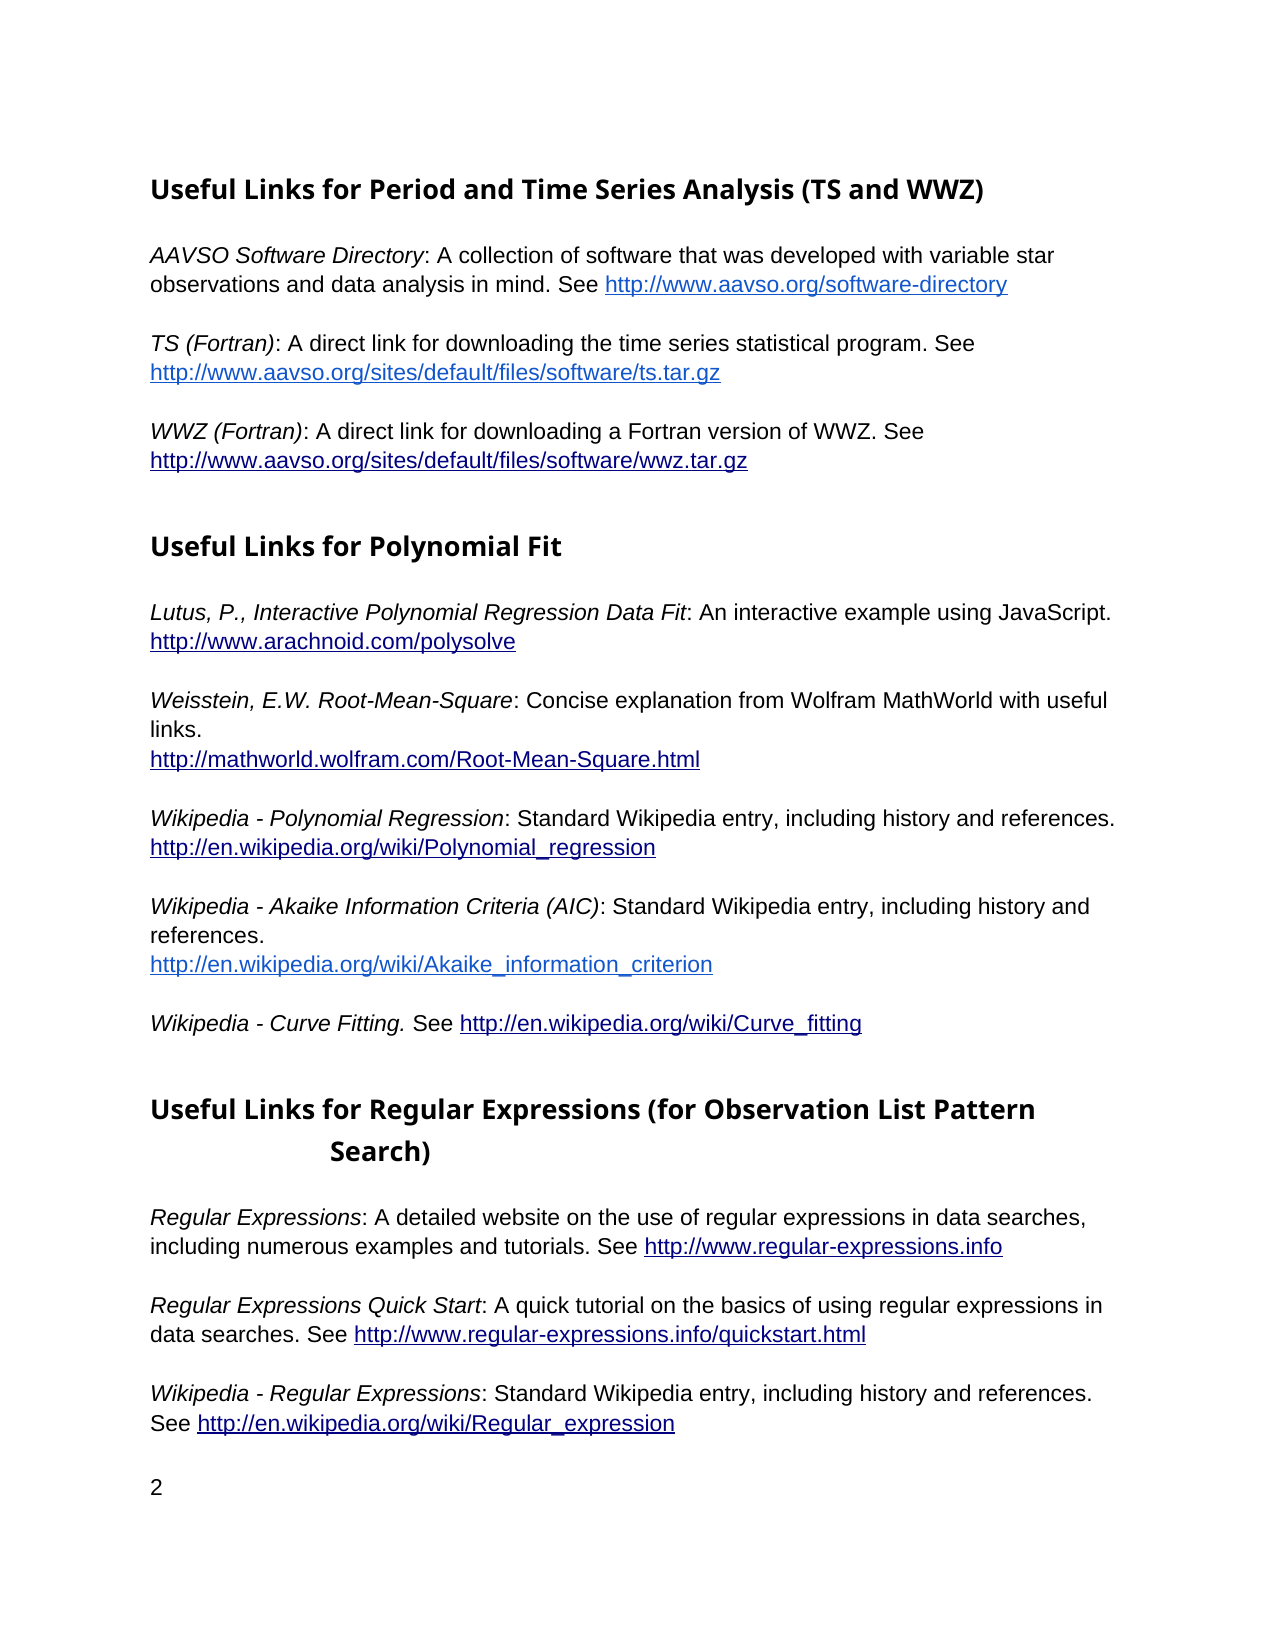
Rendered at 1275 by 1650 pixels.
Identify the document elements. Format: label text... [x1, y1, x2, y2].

text Wikipedia - Regular Expressions: Standard Wikipedia entry, including history and references. See http://en.wikipedia.org/wiki/Regular_expression [150, 1381, 1125, 1436]
text Regular Expressions: A detailed website on the use of regular expressions in data searches, including numerous examples and tutorials. See http://www.regular-expressions.info [150, 1204, 1125, 1259]
text AAVSO Software Directory: A collection of software that was developed with variable star observations and data analysis in mind. See http://www.aavso.org/software-directory [150, 243, 1125, 298]
text http://en.wikipedia.org/wiki/Akaike_information_criterion [150, 952, 1125, 978]
text Weisstein, E.W. Root-Mean-Square: Concise explanation from Wolfram MathWorld with useful links. [150, 688, 1125, 743]
text Regular Expressions Quick Start: A quick tutorial on the basics of using regular expressions in data searches. See http://www.regular-expressions.info/quickstart.html [150, 1293, 1125, 1348]
text http://mathworld.wolfram.com/Root-Mean-Square.html [150, 746, 1125, 772]
subtitle Useful Links for Polynomial Fit [150, 528, 1125, 565]
subtitle Useful Links for Regular Expressions (for Observation List Pattern Search) [150, 1090, 1125, 1170]
text Wikipedia - Polynomial Regression: Standard Wikipedia entry, including history and references. http://en.wikipedia.org/wiki/Polynomial_regression [150, 805, 1125, 860]
text Wikipedia - Akaike Information Criteria (AIC): Standard Wikipedia entry, including history and references. [150, 893, 1125, 948]
text Lutus, P., Interactive Polynomial Regression Data Fit: An interactive example using JavaScript. http://www.arachnoid.com/polysolve [150, 599, 1125, 654]
text TS (Fortran): A direct link for downloading the time series statistical program. See http://www.aavso.org/sites/default/files/software/ts.tar.gz [150, 331, 1125, 415]
subtitle Useful Links for Period and Time Series Analysis (TS and WWZ) [150, 171, 1125, 208]
text WWZ (Fortran): A direct link for downloading a Fortran version of WWZ. See http://www.aavso.org/sites/default/files/software/wwz.tar.gz [150, 419, 1125, 503]
text Wikipedia - Curve Fitting. See http://en.wikipedia.org/wiki/Curve_fitting [150, 1011, 1125, 1036]
